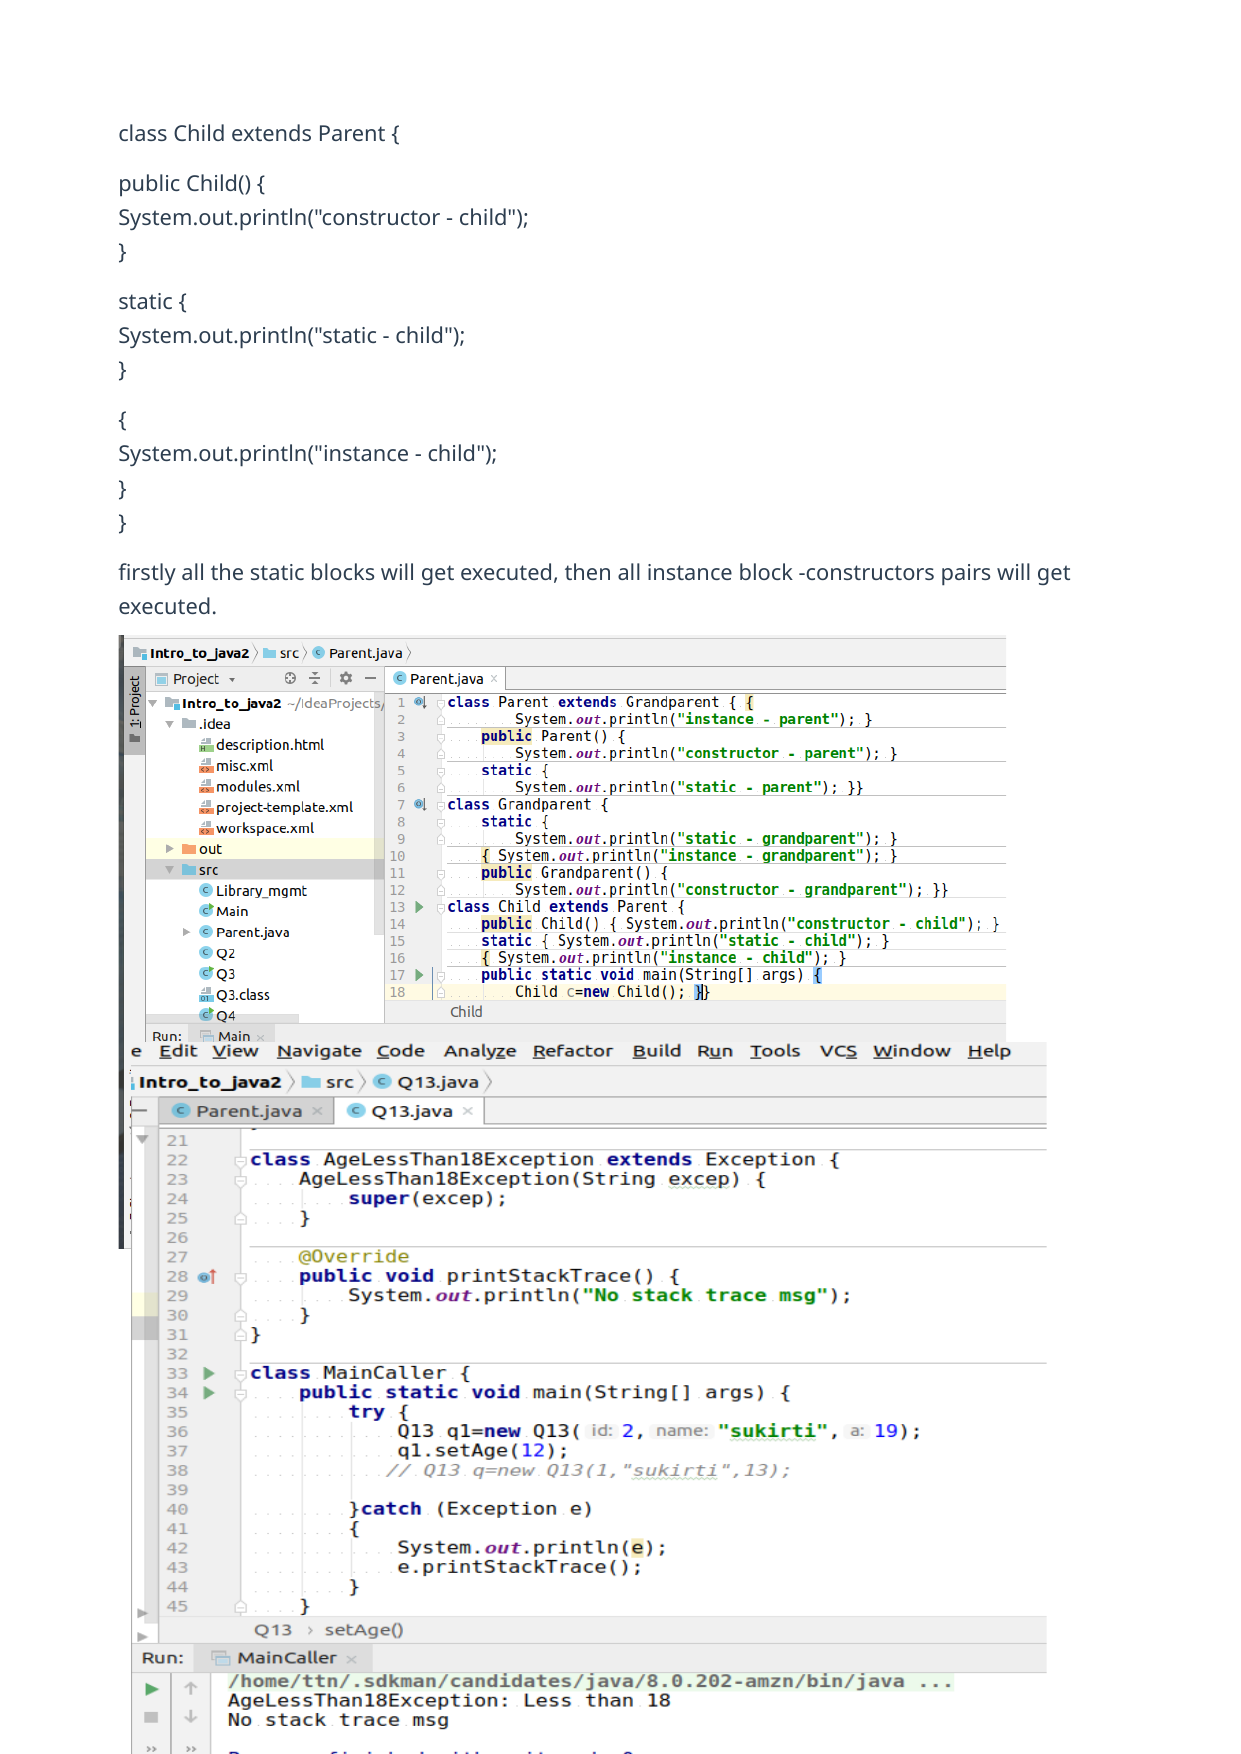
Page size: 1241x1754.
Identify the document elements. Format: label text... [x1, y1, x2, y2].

text { System.out.println("instance - child"); } } [118, 404, 1122, 536]
picture [118, 635, 1047, 1754]
text firstly all the static blocks will get executed, then all instance block -constructors pairs will get executed. [118, 556, 1122, 620]
text class Child extends Parent { [118, 118, 1122, 148]
text static { System.out.println("static - child"); } [118, 286, 1122, 384]
text public Child() { System.out.println("constructor - child"); } [118, 168, 1122, 266]
